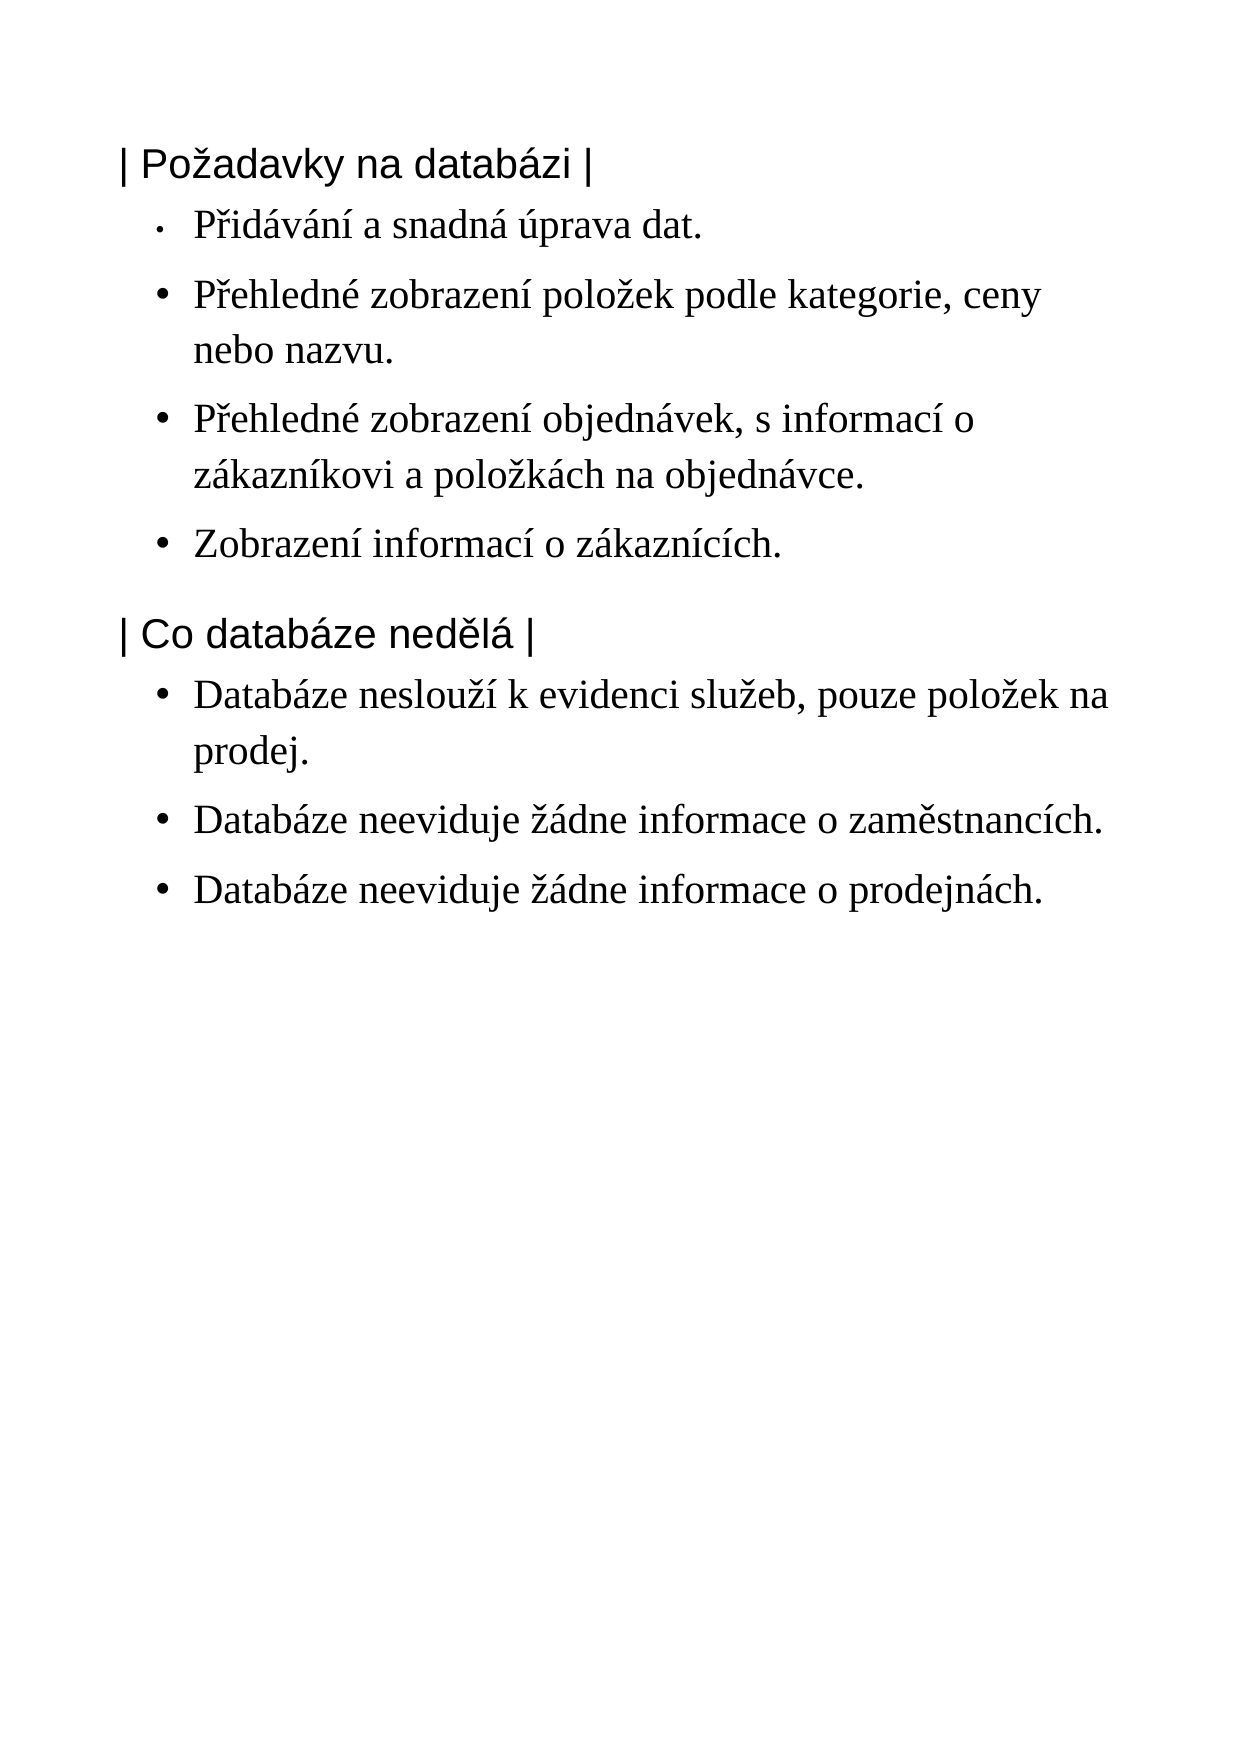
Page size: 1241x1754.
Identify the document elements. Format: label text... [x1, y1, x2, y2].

subtitle Zobrazení informací o zákaznících. [156, 519, 1122, 567]
list Databáze neslouží k evidenci služeb, pouze položek na prodej. [156, 670, 1122, 773]
subtitle | Požadavky na databázi | [118, 139, 1122, 187]
subtitle Přidávání a snadná úprava dat. [156, 199, 1122, 247]
list Databáze neeviduje žádne informace o prodejnách. [156, 864, 1122, 913]
subtitle Přehledné zobrazení položek podle kategorie, ceny nebo nazvu. [156, 269, 1122, 372]
subtitle | Co databáze nedělá | [118, 609, 1122, 657]
subtitle Přehledné zobrazení objednávek, s informací o zákazníkovi a položkách na objednávce. [156, 394, 1122, 497]
list Databáze neeviduje žádne informace o zaměstnancích. [156, 795, 1122, 843]
